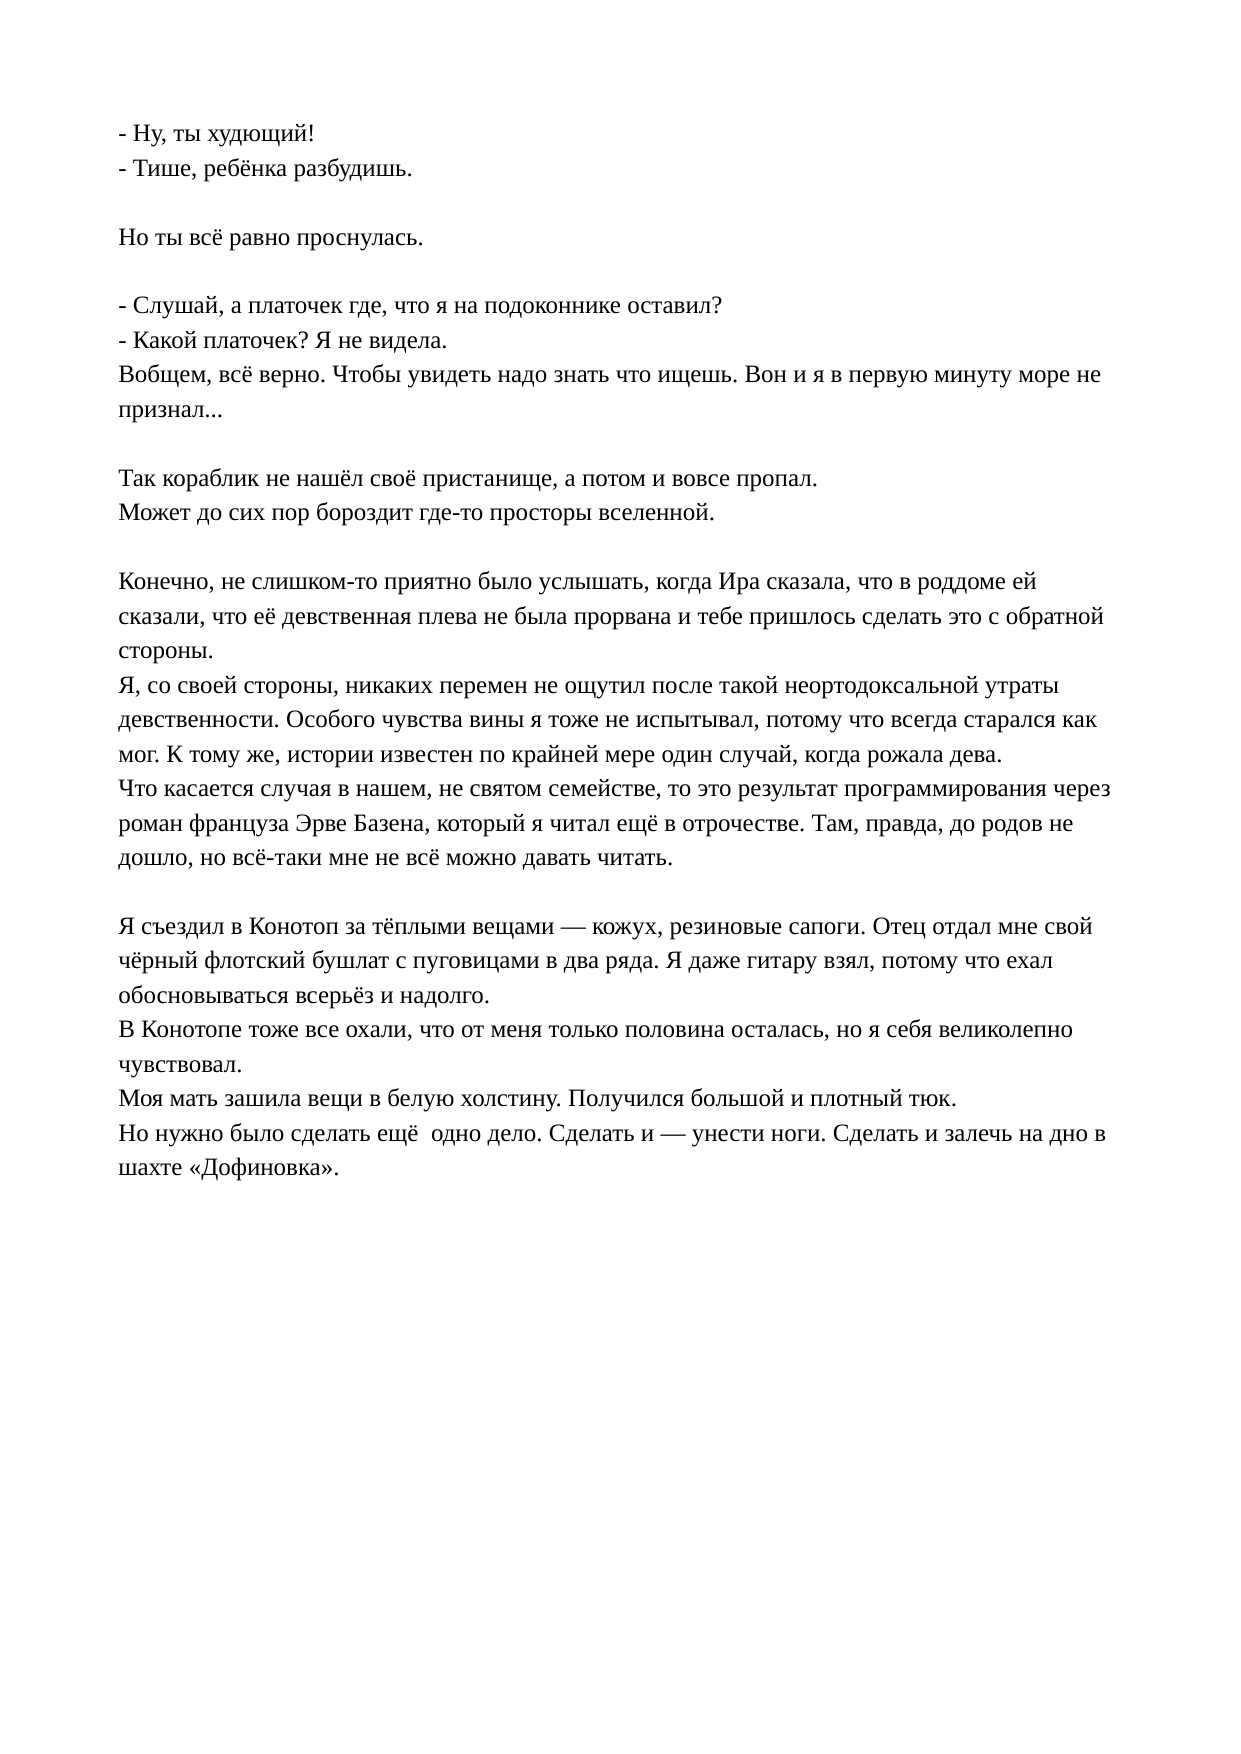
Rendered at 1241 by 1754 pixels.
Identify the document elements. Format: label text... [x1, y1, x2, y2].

text Что касается случая в нашем, не святом семействе, то это результат программирования через роман француза Эрве Базена, который я читал ещё в отрочестве. Там, правда, до родов не дошло, но всё-таки мне не всё можно давать читать. [118, 773, 1122, 871]
text Я съездил в Конотоп за тёплыми вещами — кожух, резиновые сапоги. Отец отдал мне свой чёрный флотский бушлат с пуговицами в два ряда. Я даже гитару взял, потому что ехал обосновываться всерьёз и надолго. [118, 911, 1122, 1009]
text Моя мать зашила вещи в белую холстину. Получился большой и плотный тюк. [118, 1083, 1122, 1112]
text Вобщем, всё верно. Чтобы увидеть надо знать что ищешь. Вон и я в первую минуту море не признал... [118, 359, 1122, 423]
text - Слушай, а платочек где, что я на подоконнике оставил? [118, 291, 1122, 319]
text Так кораблик не нашёл своё пристанище, а потом и вовсе пропал. [118, 463, 1122, 492]
text - Какой платочек? Я не видела. [118, 325, 1122, 354]
text - Тише, ребёнка разбудишь. [118, 153, 1122, 181]
text Но ты всё равно проснулась. [118, 222, 1122, 250]
text - Ну, ты худющий! [118, 118, 1122, 147]
text Может до сих пор бороздит где-то просторы вселенной. [118, 497, 1122, 526]
text Конечно, не слишком-то приятно было услышать, когда Ира сказала, что в роддоме ей сказали, что её девственная плева не была прорвана и тебе пришлось сделать это с обратной стороны. [118, 566, 1122, 664]
text Но нужно было сделать ещё одно дело. Сделать и — унести ноги. Сделать и залечь на дно в шахте «Дофиновка». [118, 1118, 1122, 1181]
text В Конотопе тоже все охали, что от меня только половина осталась, но я себя великолепно чувствовал. [118, 1014, 1122, 1078]
text Я, со своей стороны, никаких перемен не ощутил после такой неортодоксальной утраты девственности. Особого чувства вины я тоже не испытывал, потому что всегда старался как мог. К тому же, истории известен по крайней мере один случай, когда рожала дева. [118, 670, 1122, 767]
